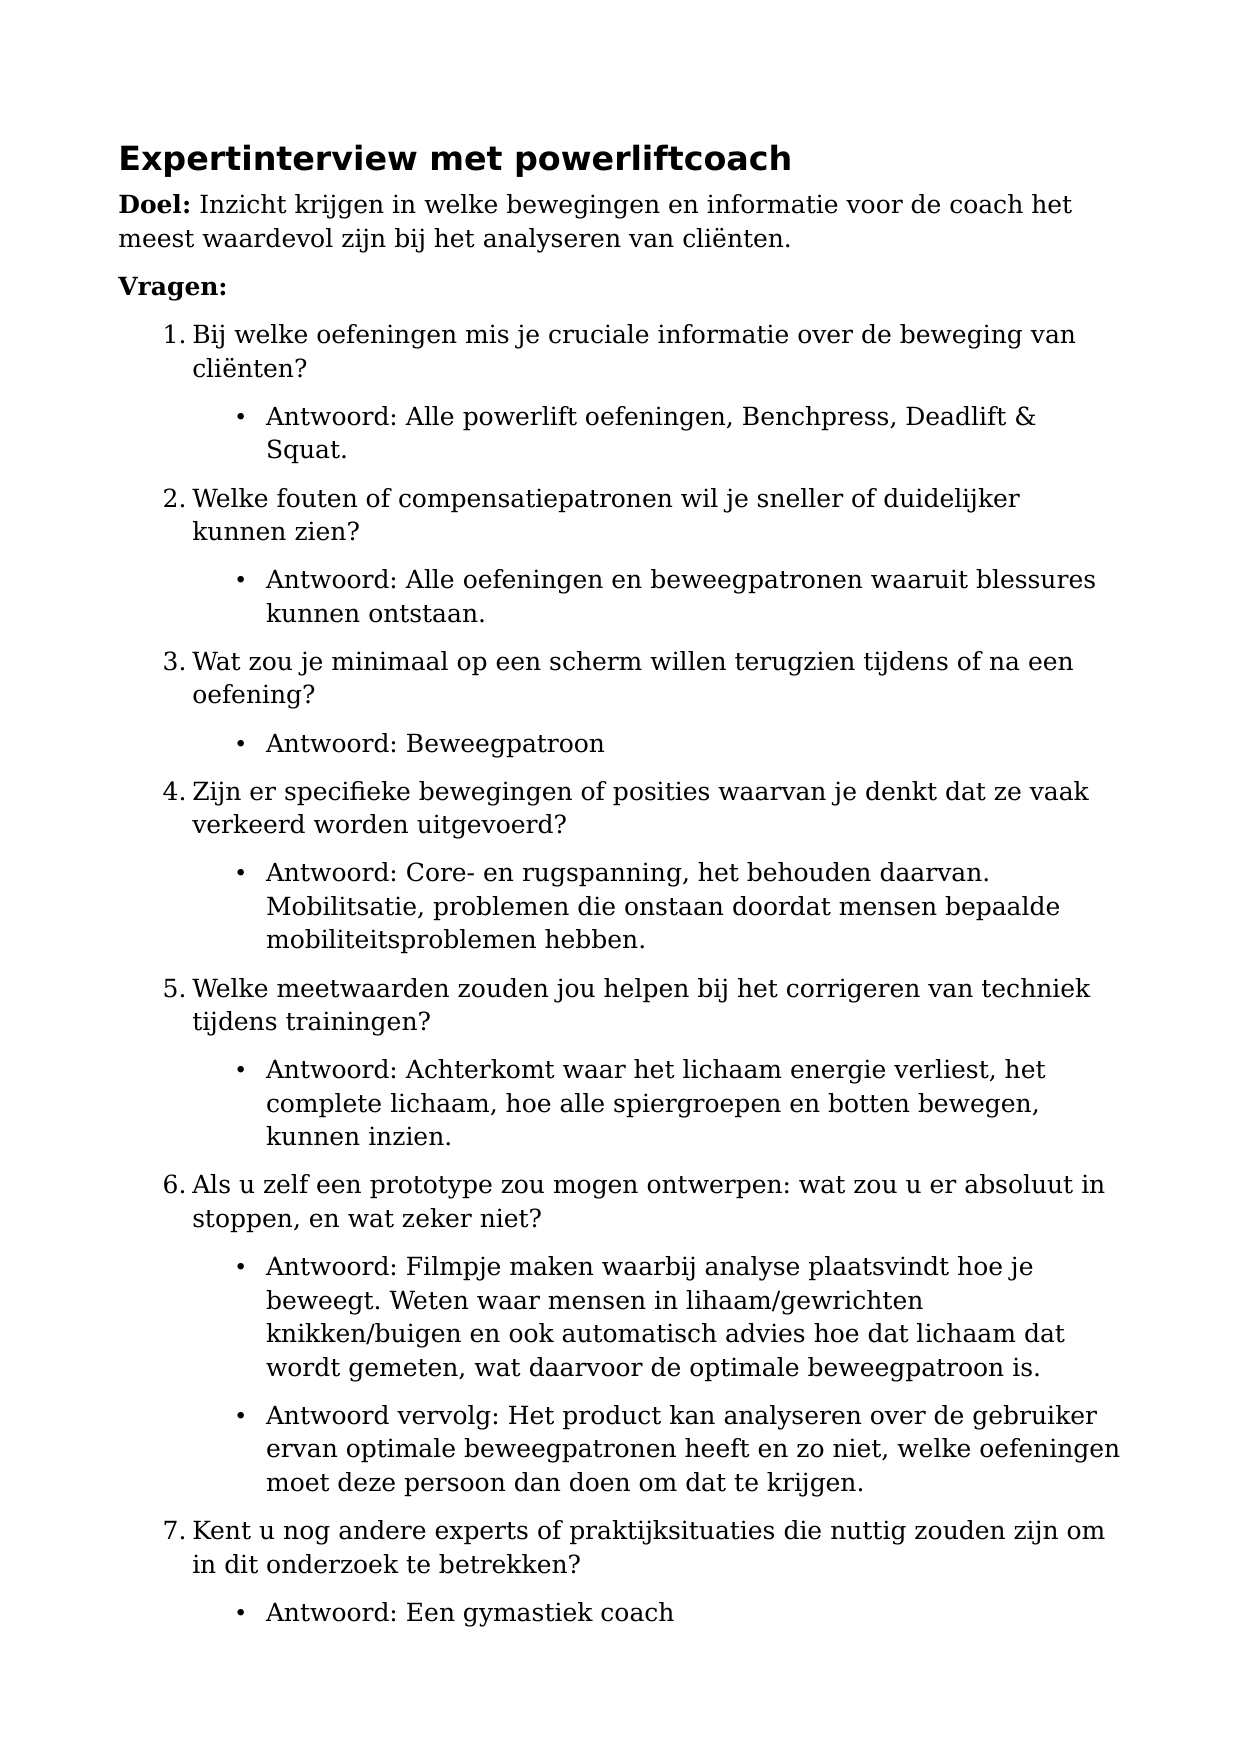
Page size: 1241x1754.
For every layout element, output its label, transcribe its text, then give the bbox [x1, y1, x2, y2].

list Antwoord: Alle oefeningen en beweegpatronen waaruit blessures kunnen ontstaan. [236, 566, 1122, 628]
list Welke meetwaarden zouden jou helpen bij het corrigeren van techniek tijdens trainingen? [162, 974, 1122, 1037]
list Antwoord: Een gymastiek coach [236, 1598, 1122, 1627]
list Antwoord: Filmpje maken waarbij analyse plaatsvindt hoe je beweegt. Weten waar mensen in lihaam/gewrichten knikken/buigen en ook automatisch advies hoe dat lichaam dat wordt gemeten, wat daarvoor de optimale beweegpatroon is. [236, 1252, 1122, 1382]
list Kent u nog andere experts of praktijksituaties die nuttig zouden zijn om in dit onderzoek te betrekken? [162, 1516, 1122, 1579]
list Bij welke oefeningen mis je cruciale informatie over de beweging van cliënten? [162, 321, 1122, 383]
list Antwoord vervolg: Het product kan analyseren over de gebruiker ervan optimale beweegpatronen heeft en zo niet, welke oefeningen moet deze persoon dan doen om dat te krijgen. [236, 1401, 1122, 1497]
list Zijn er specifieke bewegingen of posities waarvan je denkt dat ze vaak verkeerd worden uitgevoerd? [162, 777, 1122, 840]
list Antwoord: Core- en rugspanning, het behouden daarvan. Mobilitsatie, problemen die onstaan doordat mensen bepaalde mobiliteitsproblemen hebben. [236, 859, 1122, 955]
list Antwoord: Beweegpatroon [236, 729, 1122, 758]
list Als u zelf een prototype zou mogen ontwerpen: wat zou u er absoluut in stoppen, en wat zeker niet? [162, 1171, 1122, 1233]
list Welke fouten of compensatiepatronen wil je sneller of duidelijker kunnen zien? [162, 484, 1122, 547]
text Doel: Inzicht krijgen in welke bewegingen en informatie voor de coach het meest waardevol zijn bij het analyseren van cliënten. [118, 190, 1122, 253]
list Antwoord: Alle powerlift oefeningen, Benchpress, Deadlift & Squat. [236, 402, 1122, 465]
subtitle Expertinterview met powerliftcoach [118, 139, 1122, 178]
list Antwoord: Achterkomt waar het lichaam energie verliest, het complete lichaam, hoe alle spiergroepen en botten bewegen, kunnen inzien. [236, 1056, 1122, 1152]
text Vragen: [118, 272, 1122, 302]
list Wat zou je minimaal op een scherm willen terugzien tijdens of na een oefening? [162, 647, 1122, 710]
